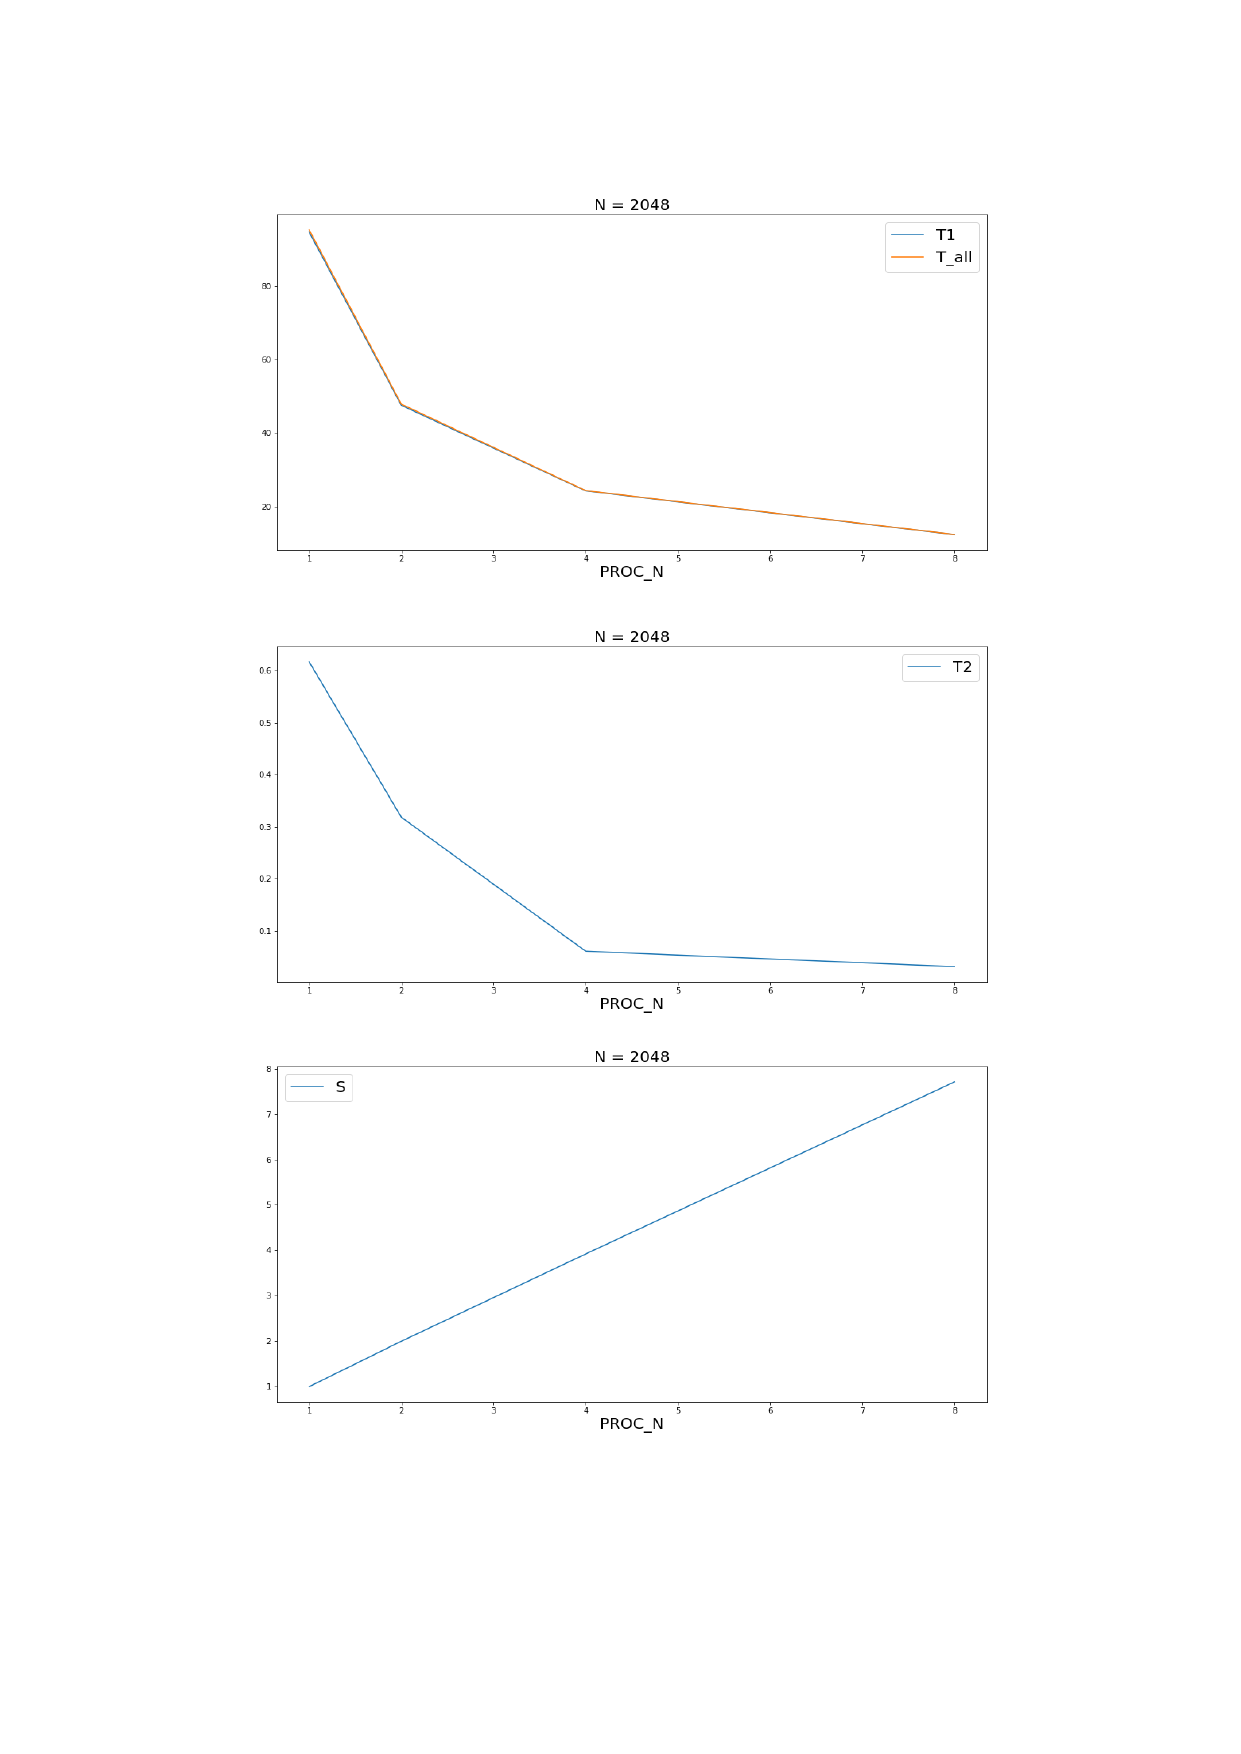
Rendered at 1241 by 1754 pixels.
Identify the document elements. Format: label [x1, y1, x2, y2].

picture [162, 161, 1078, 1457]
